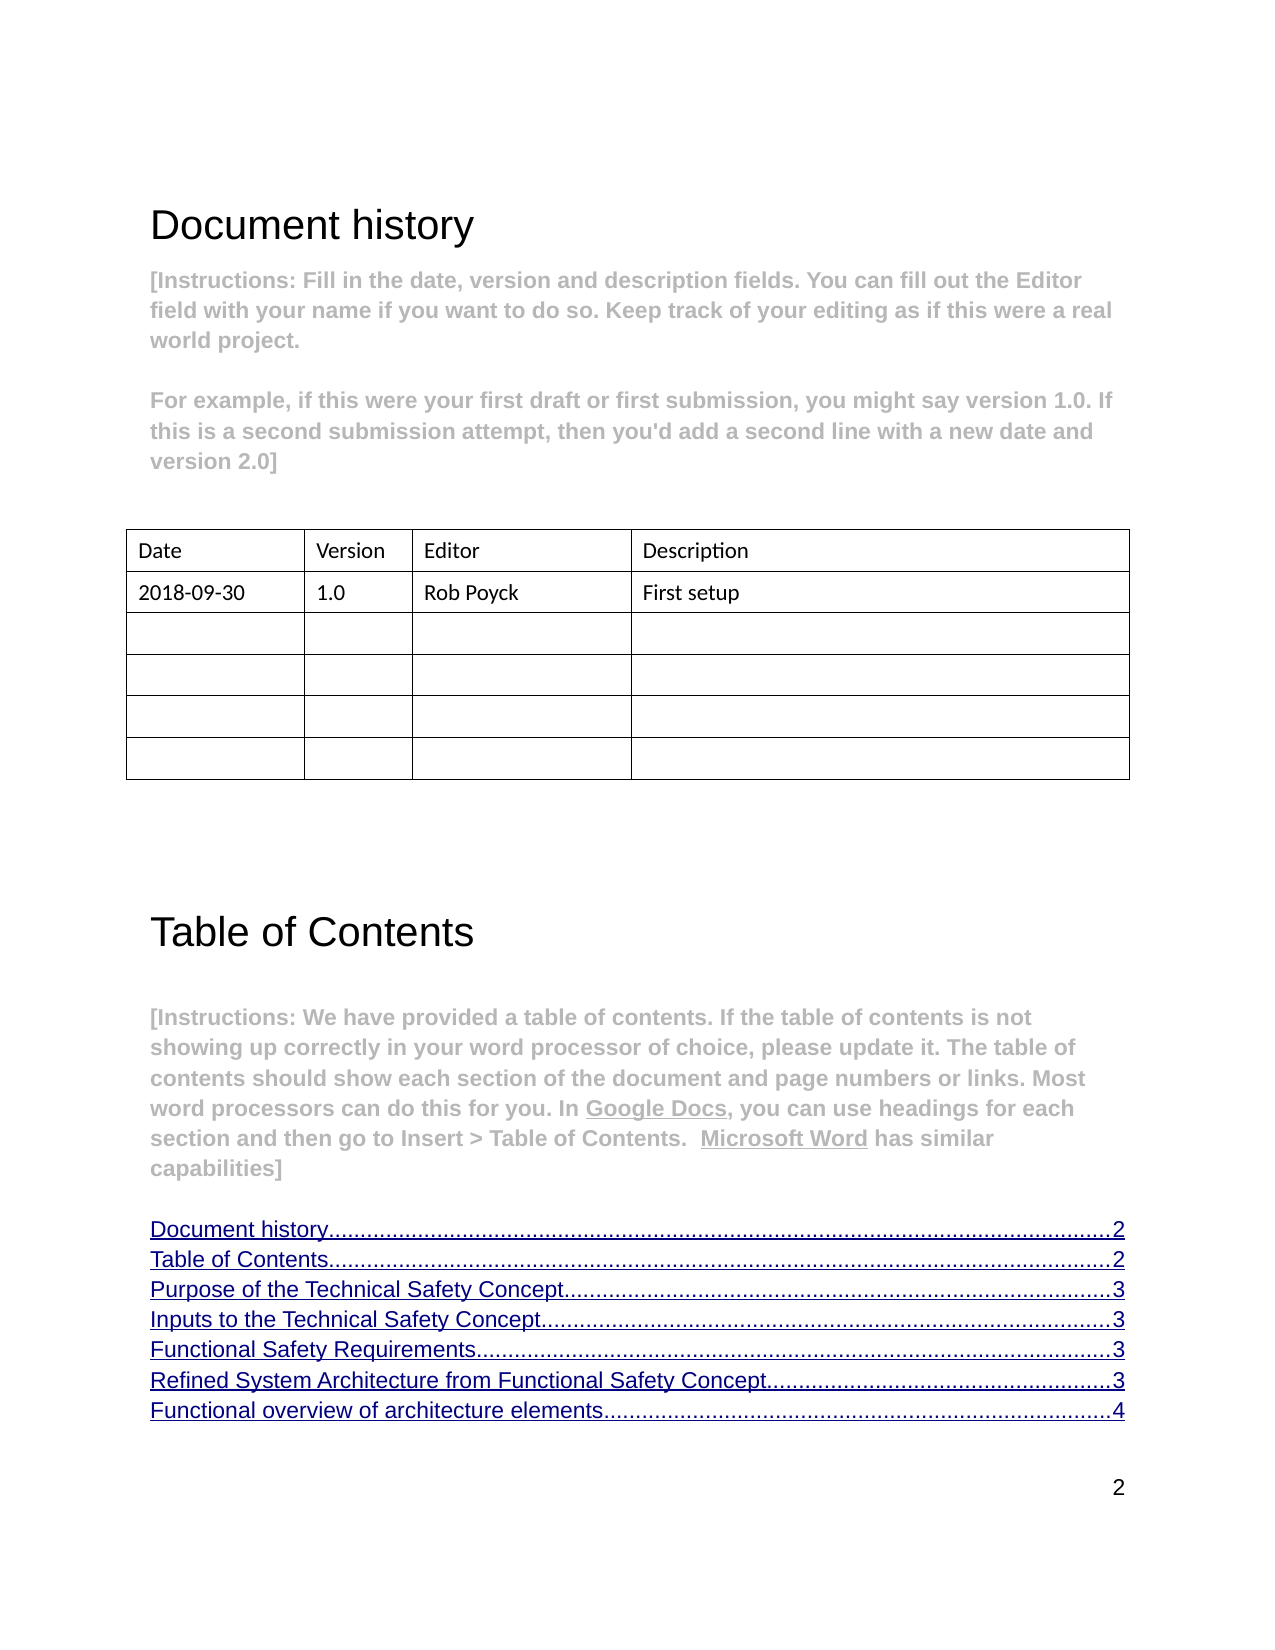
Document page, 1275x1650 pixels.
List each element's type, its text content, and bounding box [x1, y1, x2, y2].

text Table of Contents 2 [150, 1246, 1125, 1269]
table_cell 1.0 [305, 572, 412, 612]
table_cell First setup [632, 572, 1129, 612]
table_cell [632, 613, 1129, 654]
table_cell [413, 613, 631, 654]
table_header Description [632, 530, 1129, 571]
table_cell [632, 655, 1129, 695]
text For example, if this were your first draft or first submission, you might say version 1.0. If this is a second submission attempt, then you'd add a second line with a new date and version 2.0] [150, 387, 1125, 474]
text Functional overview of architecture elements 4 [150, 1397, 1125, 1420]
table_cell [127, 696, 304, 737]
text [Instructions: Fill in the date, version and description fields. You can fill out the Editor field with your name if you want to do so. Keep track of your editing as if this were a real world project. [150, 267, 1125, 353]
table_cell [305, 655, 412, 695]
table_cell [127, 655, 304, 695]
table_cell [305, 696, 412, 737]
text Purpose of the Technical Safety Concept 3 [150, 1276, 1125, 1299]
table_cell [632, 696, 1129, 737]
text Document history 2 [150, 1216, 1125, 1238]
subtitle Table of Contents [150, 907, 1125, 955]
table_header Date [127, 530, 304, 571]
table_cell [305, 738, 412, 778]
table_cell [413, 655, 631, 695]
table_cell [632, 738, 1129, 778]
text Refined System Architecture from Functional Safety Concept 3 [150, 1367, 1125, 1389]
text Functional Safety Requirements 3 [150, 1336, 1125, 1359]
table_cell [127, 738, 304, 778]
table_cell [413, 738, 631, 778]
subtitle Document history [150, 200, 1125, 248]
text Inputs to the Technical Safety Concept 3 [150, 1306, 1125, 1329]
table_cell [305, 613, 412, 654]
table_header Version [305, 530, 412, 571]
table_cell Rob Poyck [413, 572, 631, 612]
table_cell [413, 696, 631, 737]
table_cell 2018-09-30 [127, 572, 304, 612]
text [Instructions: We have provided a table of contents. If the table of contents is not showing up correctly in your word processor of choice, please update it. The table of contents should show each section of the document and page numbers or links. Most word processors can do this for you. In Google Docs, you can use headings for each section and then go to Insert > Table of Contents. Microsoft Word has similar capabilities] [150, 1004, 1125, 1181]
table_cell [127, 613, 304, 654]
table_header Editor [413, 530, 631, 571]
